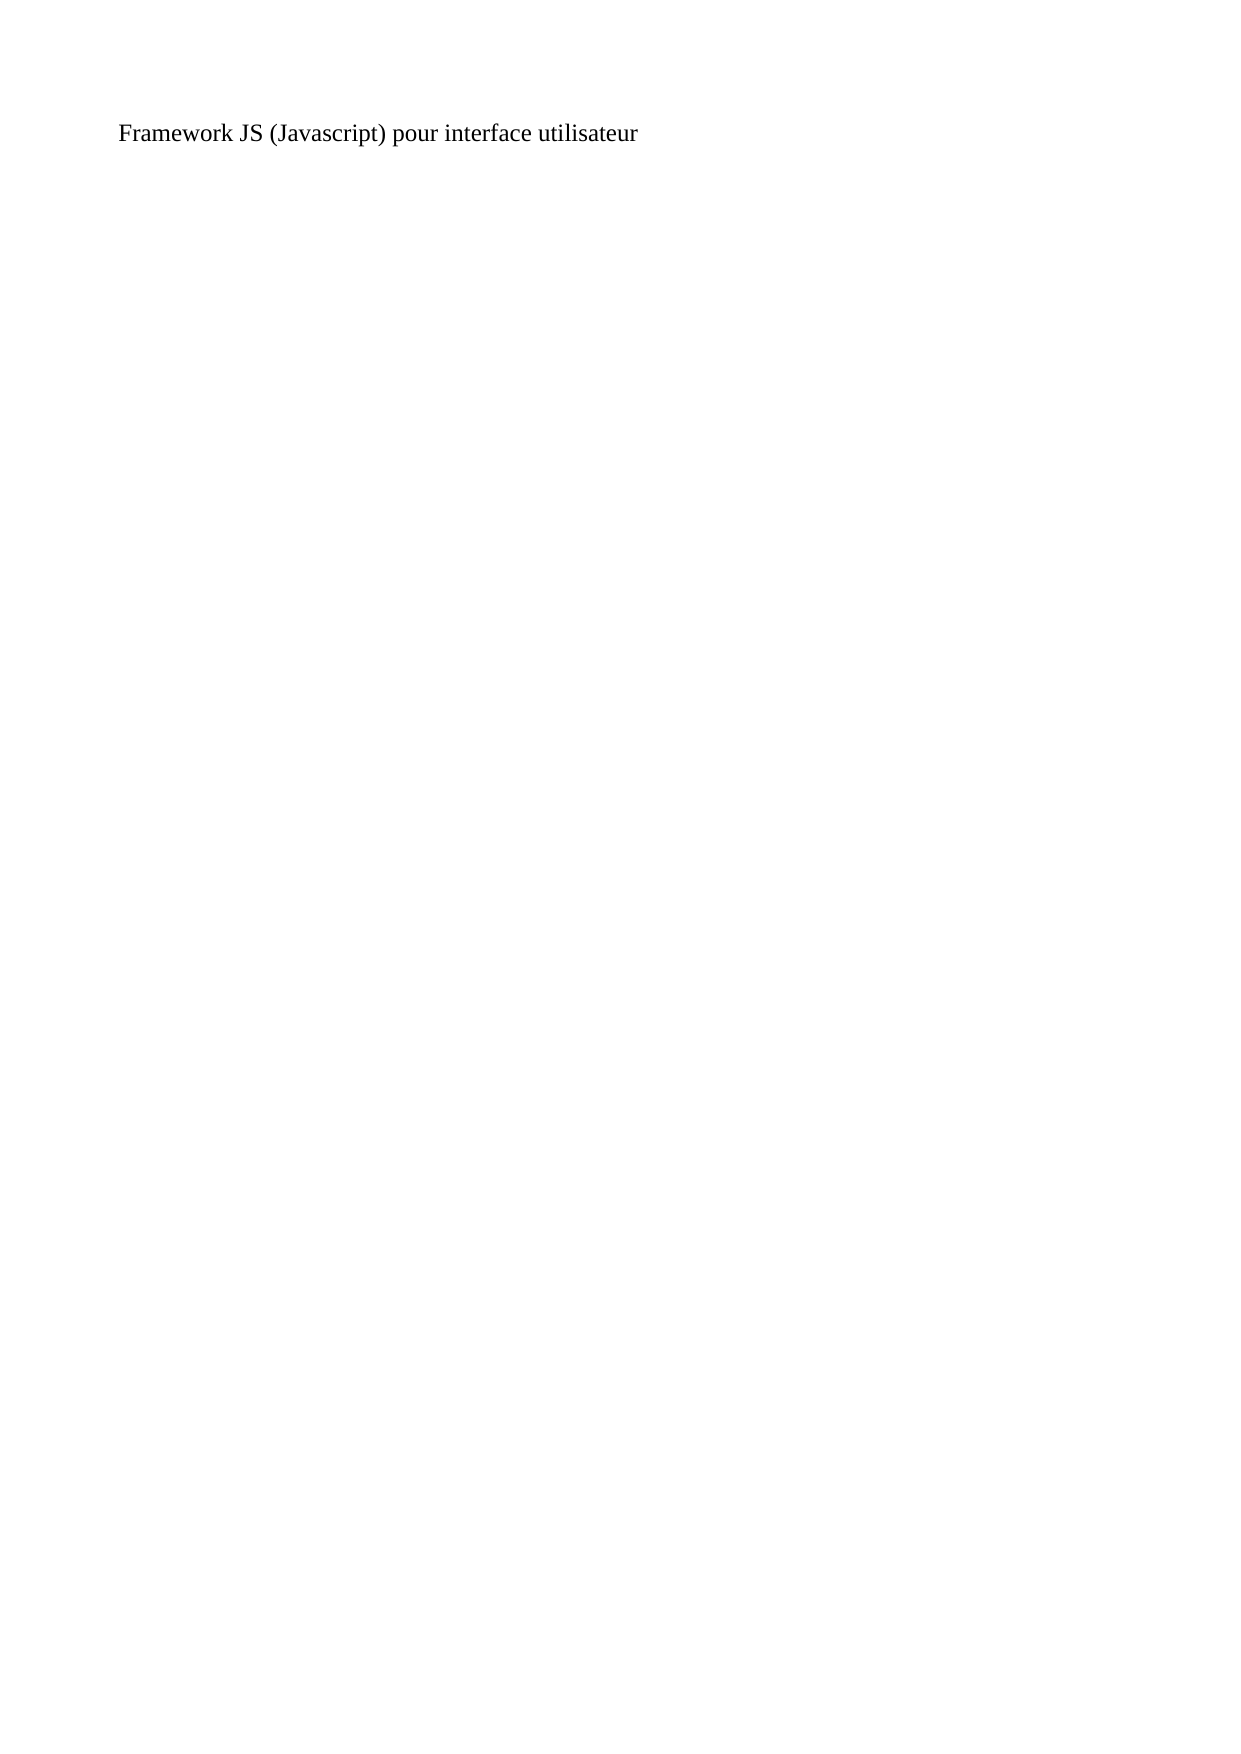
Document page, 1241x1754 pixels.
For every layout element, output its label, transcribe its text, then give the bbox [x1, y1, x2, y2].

text Framework JS (Javascript) pour interface utilisateur [118, 118, 1122, 147]
